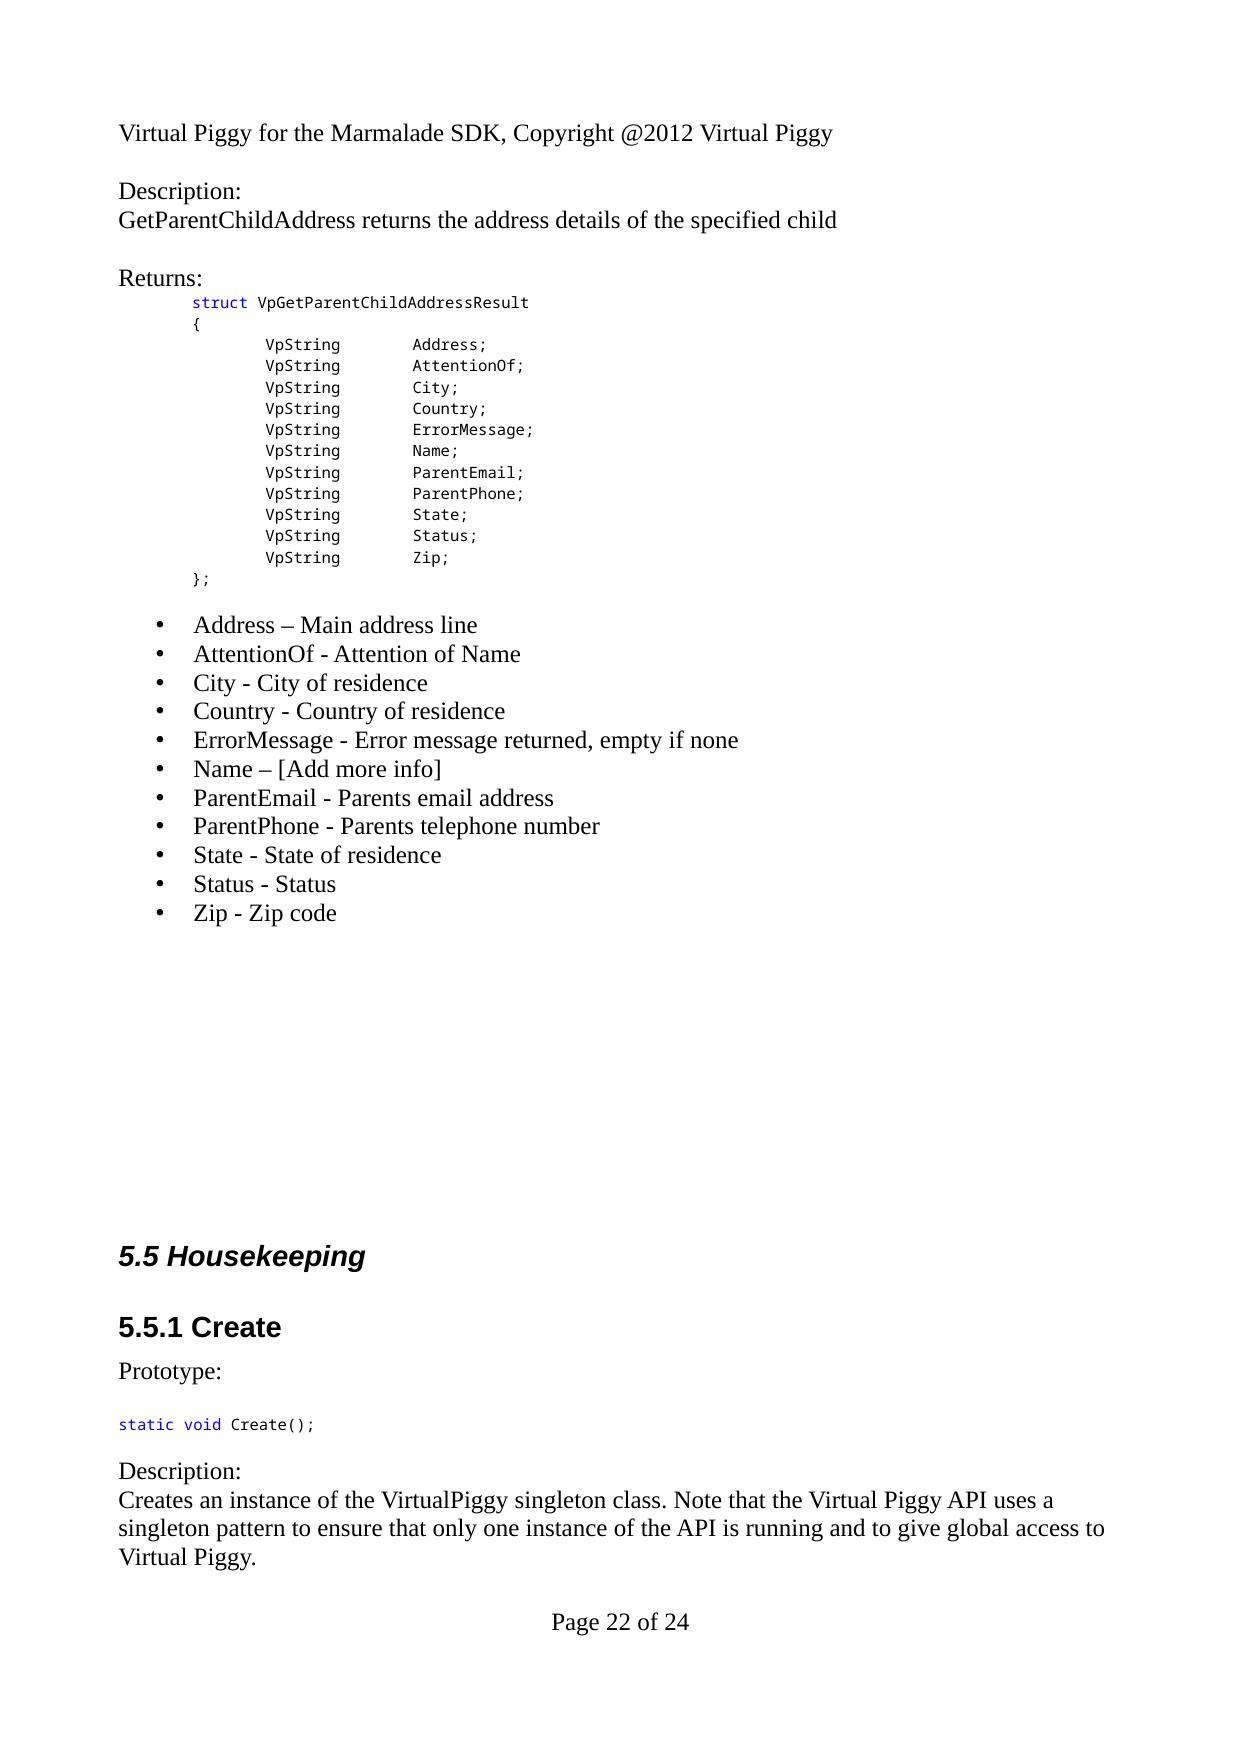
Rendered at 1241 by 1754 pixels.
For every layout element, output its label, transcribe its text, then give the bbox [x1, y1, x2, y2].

list ErrorMessage - Error message returned, empty if none [156, 725, 1122, 754]
list Country - Country of residence [156, 696, 1122, 725]
text GetParentChildAddress returns the address details of the specified child [118, 205, 1122, 234]
text VpString Country; [118, 398, 1122, 419]
text VpString City; [118, 376, 1122, 398]
text { [118, 313, 1122, 334]
list ParentPhone - Parents telephone number [156, 811, 1122, 840]
text VpString ErrorMessage; [118, 419, 1122, 440]
text VpString Zip; [118, 546, 1122, 568]
text VpString Name; [118, 440, 1122, 461]
list Address – Main address line [156, 610, 1122, 639]
list ParentEmail - Parents email address [156, 783, 1122, 811]
list AttentionOf - Attention of Name [156, 639, 1122, 668]
text static void Create(); [118, 1413, 1122, 1435]
text VpString ParentPhone; [118, 483, 1122, 504]
text Description: [118, 176, 1122, 205]
text Description: [118, 1456, 1122, 1485]
text struct VpGetParentChildAddressResult [118, 291, 1122, 313]
list State - State of residence [156, 840, 1122, 869]
text VpString AttentionOf; [118, 355, 1122, 376]
list Zip - Zip code [156, 898, 1122, 926]
text VpString Address; [118, 334, 1122, 355]
subtitle 5.5 Housekeeping [118, 1239, 1122, 1272]
text Returns: [118, 263, 1122, 291]
text }; [118, 568, 1122, 589]
text Prototype: [118, 1356, 1122, 1385]
subtitle 5.5.1 Create [118, 1310, 1122, 1343]
text VpString Status; [118, 525, 1122, 546]
text VpString ParentEmail; [118, 461, 1122, 483]
list Name – [Add more info] [156, 754, 1122, 783]
list Status - Status [156, 869, 1122, 898]
list City - City of residence [156, 668, 1122, 696]
text Creates an instance of the VirtualPiggy singleton class. Note that the Virtual Piggy API uses a singleton pattern to ensure that only one instance of the API is running and to give global access to Virtual Piggy. [118, 1485, 1122, 1571]
text VpString State; [118, 504, 1122, 525]
